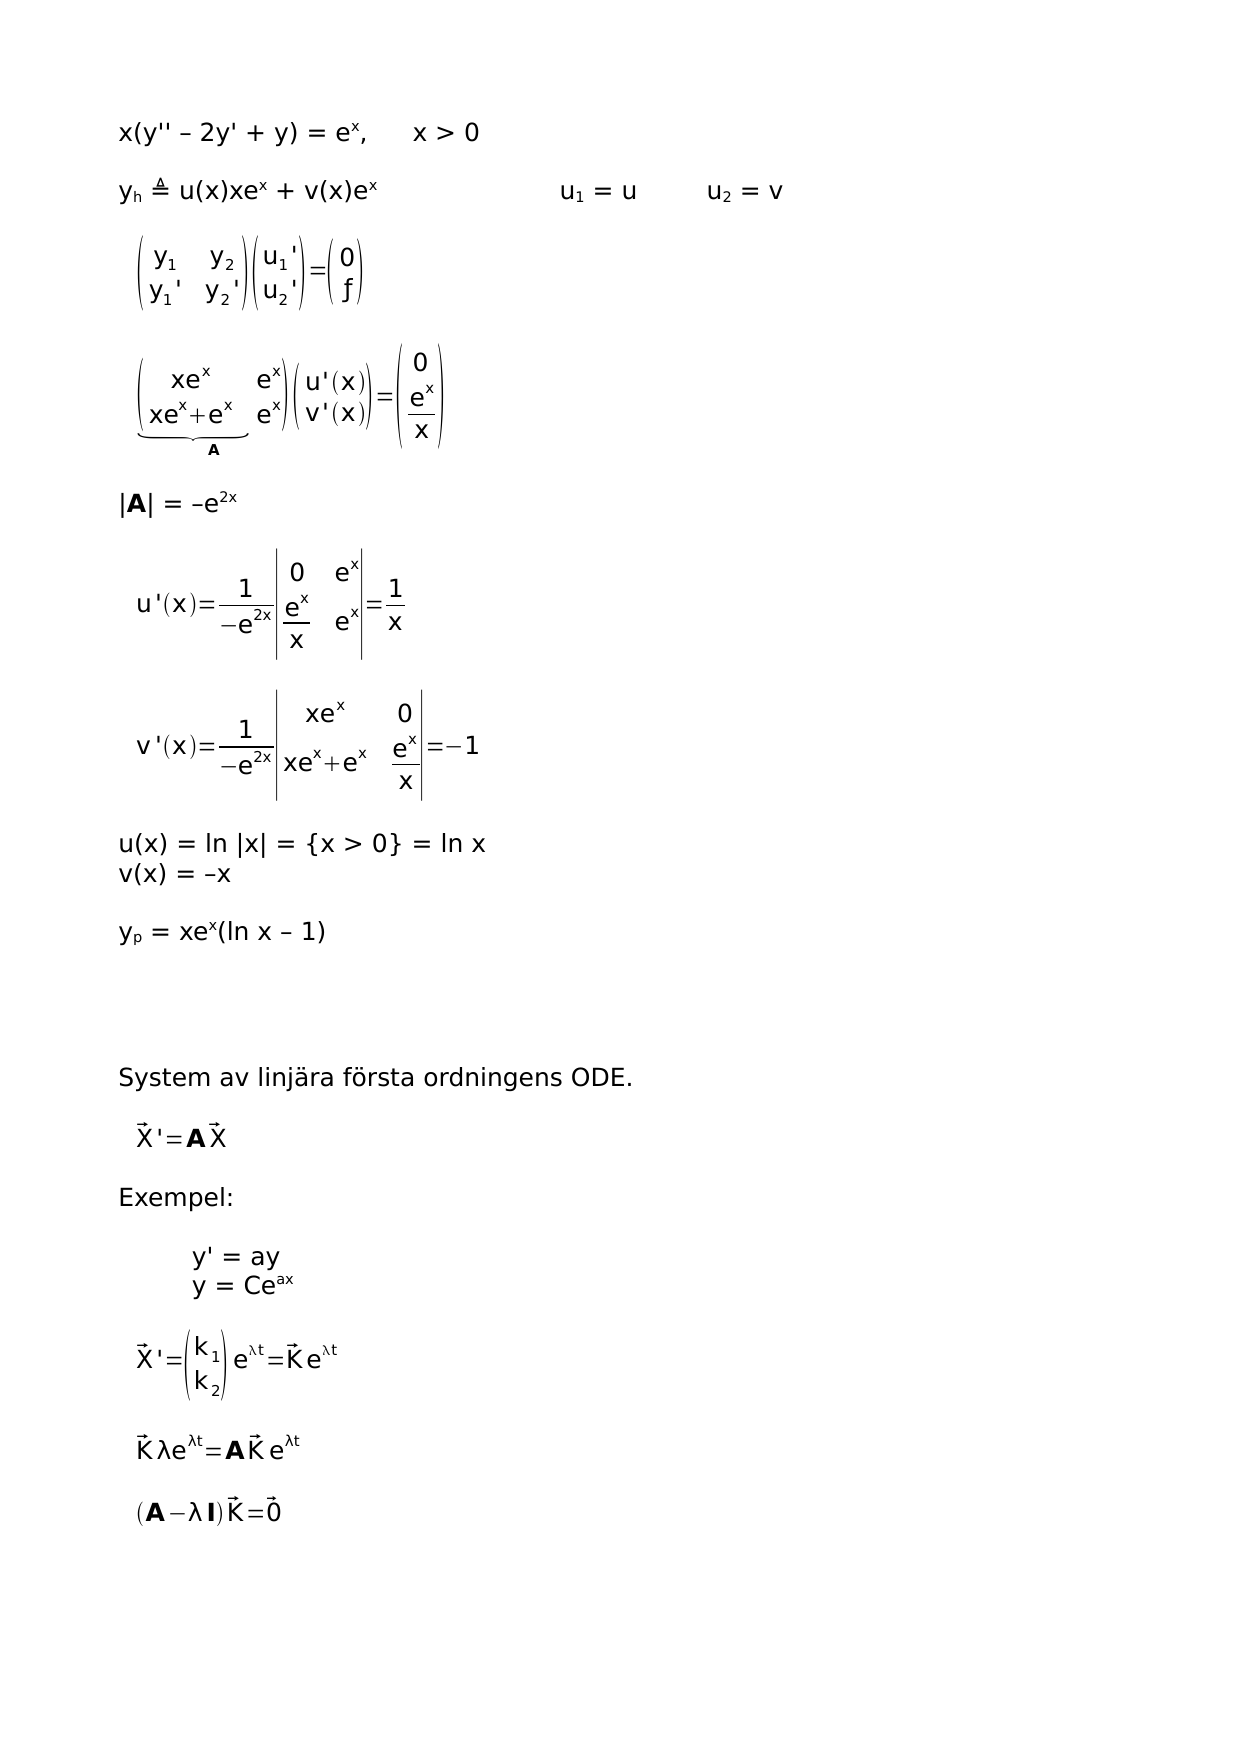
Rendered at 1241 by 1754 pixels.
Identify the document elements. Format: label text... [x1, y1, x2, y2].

text |A| = –e2x [118, 489, 1122, 518]
text y' = ay [118, 1242, 1122, 1271]
text System av linjära första ordningens ODE. [118, 1063, 1122, 1092]
text y = Ceax [118, 1271, 1122, 1300]
text Exempel: [118, 1183, 1122, 1212]
text v(x) = –x [118, 859, 1122, 888]
text x(y'' – 2y' + y) = ex, x > 0 [118, 118, 1122, 147]
text yh ≜ u(x)xex + v(x)ex u1 = u u2 = v [118, 176, 1122, 206]
text u(x) = ln |x| = {x > 0} = ln x [118, 829, 1122, 859]
text yp = xex(ln x – 1) [118, 917, 1122, 946]
